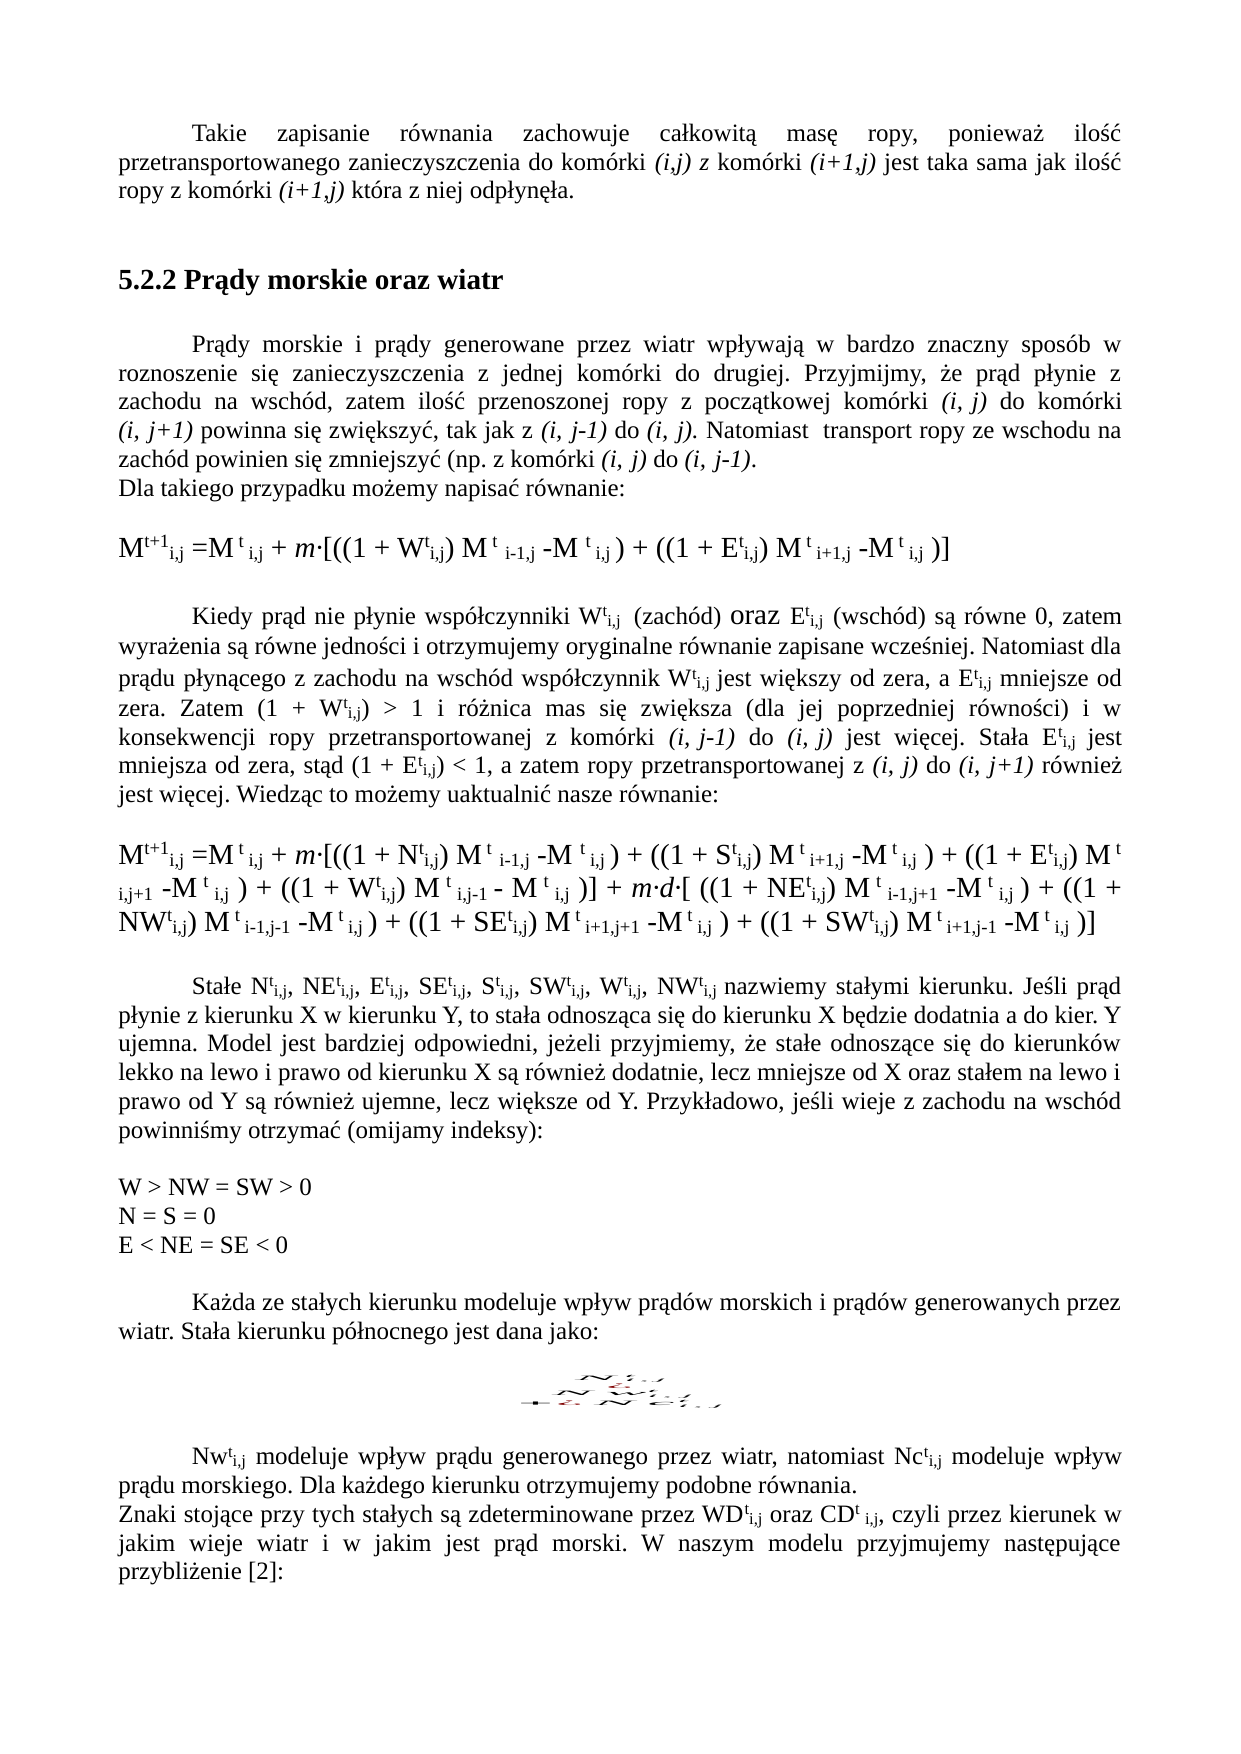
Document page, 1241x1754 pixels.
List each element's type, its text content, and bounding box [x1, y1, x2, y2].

text Takie zapisanie równania zachowuje całkowitą masę ropy, ponieważ ilość przetransportowanego zanieczyszczenia do komórki (i,j) z komórki (i+1,j) jest taka sama jak ilość ropy z komórki (i+1,j) która z niej odpłynęła. [118, 118, 1122, 204]
text 5.2.2 Prądy morskie oraz wiatr [118, 262, 1122, 295]
text Kiedy prąd nie płynie współczynniki Wti,j (zachód) oraz Eti,j (wschód) są równe 0, zatem wyrażenia są równe jedności i otrzymujemy oryginalne równanie zapisane wcześniej. Natomiast dla prądu płynącego z zachodu na wschód współczynnik Wti,j jest większy od zera, a Eti,j mniejsze od zera. Zatem (1 + Wti,j) > 1 i różnica mas się zwiększa (dla jej poprzedniej równości) i w konsekwencji ropy przetransportowanej z komórki (i, j-1) do (i, j) jest więcej. Stała Eti,j jest mniejsza od zera, stąd (1 + Eti,j) < 1, a zatem ropy przetransportowanej z (i, j) do (i, j+1) również jest więcej. Wiedząc to możemy uaktualnić nasze równanie: [118, 597, 1122, 808]
text Znaki stojące przy tych stałych są zdeterminowane przez WDti,j oraz CDt i,j, czyli przez kierunek w jakim wieje wiatr i w jakim jest prąd morski. W naszym modelu przyjmujemy następujące przybliżenie [2]: [118, 1499, 1122, 1585]
text N = S = 0 [118, 1201, 1122, 1230]
text Mt+1i,j =M t i,j + m·[((1 + Wti,j) M t i-1,j -M t i,j ) + ((1 + Eti,j) M t i+1,j -M t i,j )] [118, 530, 1122, 564]
text E < NE = SE < 0 [118, 1230, 1122, 1258]
text Stałe Nti,j, NEti,j, Eti,j, SEti,j, Sti,j, SWti,j, Wti,j, NWti,j nazwiemy stałymi kierunku. Jeśli prąd płynie z kierunku X w kierunku Y, to stała odnosząca się do kierunku X będzie dodatnia a do kier. Y ujemna. Model jest bardziej odpowiedni, jeżeli przyjmiemy, że stałe odnoszące się do kierunków lekko na lewo i prawo od kierunku X są również dodatnie, lecz mniejsze od X oraz stałem na lewo i prawo od Y są również ujemne, lecz większe od Y. Przykładowo, jeśli wieje z zachodu na wschód powinniśmy otrzymać (omijamy indeksy): [118, 971, 1122, 1143]
text Dla takiego przypadku możemy napisać równanie: [118, 473, 1122, 501]
text Nwti,j modeluje wpływ prądu generowanego przez wiatr, natomiast Ncti,j modeluje wpływ prądu morskiego. Dla każdego kierunku otrzymujemy podobne równania. [118, 1441, 1122, 1499]
text Mt+1i,j =M t i,j + m·[((1 + Nti,j) M t i-1,j -M t i,j ) + ((1 + Sti,j) M t i+1,j -M t i,j ) + ((1 + Eti,j) M t i,j+1 -M t i,j ) + ((1 + Wti,j) M t i,j-1 - M t i,j )] + m·d·[ ((1 + NEti,j) M t i-1,j+1 -M t i,j ) + ((1 + NWti,j) M t i-1,j-1 -M t i,j ) + ((1 + SEti,j) M t i+1,j+1 -M t i,j ) + ((1 + SWti,j) M t i+1,j-1 -M t i,j )] [118, 837, 1122, 937]
text Prądy morskie i prądy generowane przez wiatr wpływają w bardzo znaczny sposób w roznoszenie się zanieczyszczenia z jednej komórki do drugiej. Przyjmijmy, że prąd płynie z zachodu na wschód, zatem ilość przenoszonej ropy z początkowej komórki (i, j) do komórki (i, j+1) powinna się zwiększyć, tak jak z (i, j-1) do (i, j). Natomiast transport ropy ze wschodu na zachód powinien się zmniejszyć (np. z komórki (i, j) do (i, j-1). [118, 329, 1122, 473]
text W > NW = SW > 0 [118, 1172, 1122, 1201]
text Każda ze stałych kierunku modeluje wpływ prądów morskich i prądów generowanych przez wiatr. Stała kierunku północnego jest dana jako: [118, 1287, 1122, 1345]
